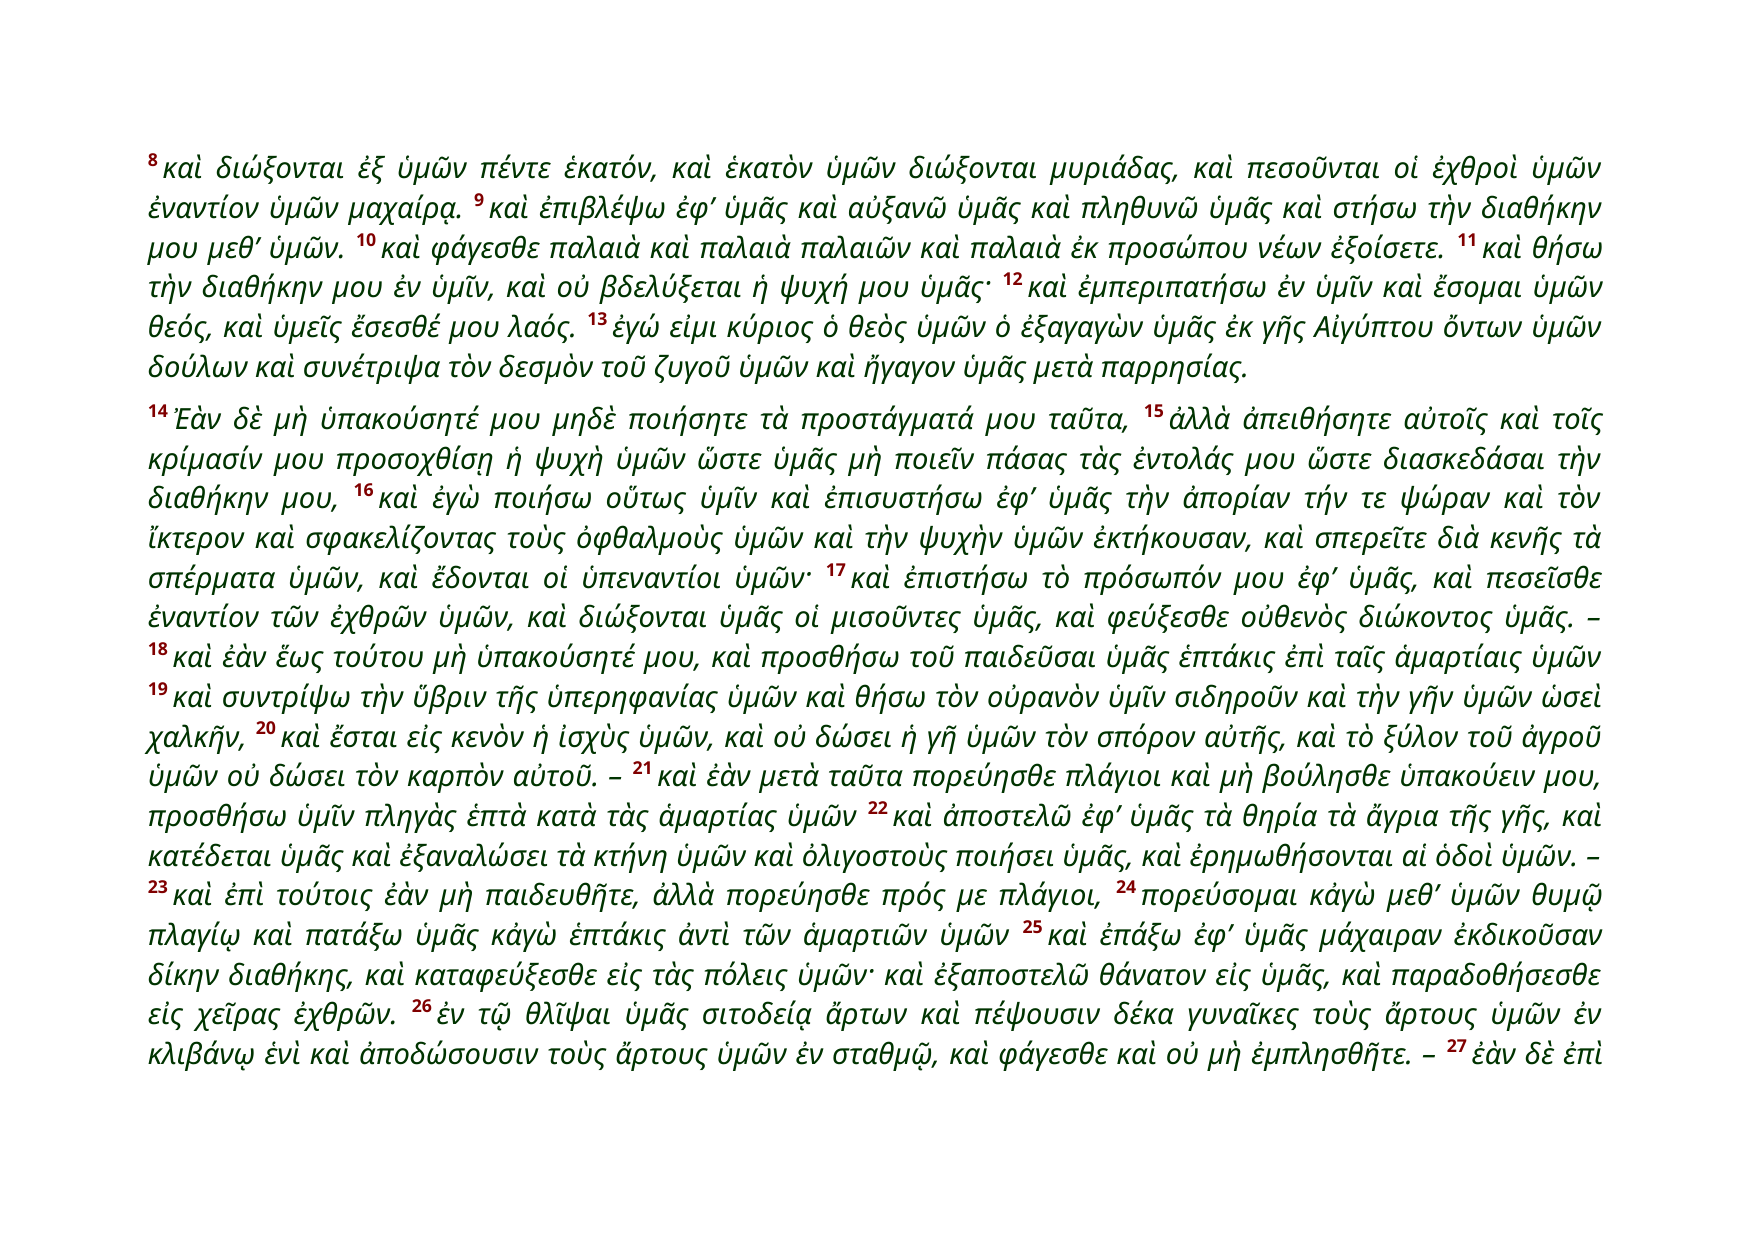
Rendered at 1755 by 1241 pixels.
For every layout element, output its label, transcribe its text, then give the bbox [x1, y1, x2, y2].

text 8 καὶ διώξονται ἐξ ὑμῶν πέντε ἑκατόν, καὶ ἑκατὸν ὑμῶν διώξονται μυριάδας, καὶ πεσοῦνται οἱ ἐχθροὶ ὑμῶν ἐναντίον ὑμῶν μαχαίρᾳ. 9 καὶ ἐπιβλέψω ἐφ’ ὑμᾶς καὶ αὐξανῶ ὑμᾶς καὶ πληθυνῶ ὑμᾶς καὶ στήσω τὴν διαθήκην μου μεθ’ ὑμῶν. 10 καὶ φάγεσθε παλαιὰ καὶ παλαιὰ παλαιῶν καὶ παλαιὰ ἐκ προσώπου νέων ἐξοίσετε. 11 καὶ θήσω τὴν διαθήκην μου ἐν ὑμῖν, καὶ οὐ βδελύξεται ἡ ψυχή μου ὑμᾶς· 12 καὶ ἐμπεριπατήσω ἐν ὑμῖν καὶ ἔσομαι ὑμῶν θεός, καὶ ὑμεῖς ἔσεσθέ μου λαός. 13 ἐγώ εἰμι κύριος ὁ θεὸς ὑμῶν ὁ ἐξαγαγὼν ὑμᾶς ἐκ γῆς Αἰγύπτου ὄντων ὑμῶν δούλων καὶ συνέτριψα τὸν δεσμὸν τοῦ ζυγοῦ ὑμῶν καὶ ἤγαγον ὑμᾶς μετὰ παρρησίας. [148, 148, 1606, 386]
text 14 Ἐὰν δὲ μὴ ὑπακούσητέ μου μηδὲ ποιήσητε τὰ προστάγματά μου ταῦτα, 15 ἀλλὰ ἀπειθήσητε αὐτοῖς καὶ τοῖς κρίμασίν μου προσοχθίσῃ ἡ ψυχὴ ὑμῶν ὥστε ὑμᾶς μὴ ποιεῖν πάσας τὰς ἐντολάς μου ὥστε διασκεδάσαι τὴν διαθήκην μου, 16 καὶ ἐγὼ ποιήσω οὕτως ὑμῖν καὶ ἐπισυστήσω ἐφ’ ὑμᾶς τὴν ἀπορίαν τήν τε ψώραν καὶ τὸν ἴκτερον καὶ σφακελίζοντας τοὺς ὀφθαλμοὺς ὑμῶν καὶ τὴν ψυχὴν ὑμῶν ἐκτήκουσαν, καὶ σπερεῖτε διὰ κενῆς τὰ σπέρματα ὑμῶν, καὶ ἔδονται οἱ ὑπεναντίοι ὑμῶν· 17 καὶ ἐπιστήσω τὸ πρόσωπόν μου ἐφ’ ὑμᾶς, καὶ πεσεῖσθε ἐναντίον τῶν ἐχθρῶν ὑμῶν, καὶ διώξονται ὑμᾶς οἱ μισοῦντες ὑμᾶς, καὶ φεύξεσθε οὐθενὸς διώκοντος ὑμᾶς. – 18 καὶ ἐὰν ἕως τούτου μὴ ὑπακούσητέ μου, καὶ προσθήσω τοῦ παιδεῦσαι ὑμᾶς ἑπτάκις ἐπὶ ταῖς ἁμαρτίαις ὑμῶν 19 καὶ συντρίψω τὴν ὕβριν τῆς ὑπερηφανίας ὑμῶν καὶ θήσω τὸν οὐρανὸν ὑμῖν σιδηροῦν καὶ τὴν γῆν ὑμῶν ὡσεὶ χαλκῆν, 20 καὶ ἔσται εἰς κενὸν ἡ ἰσχὺς ὑμῶν, καὶ οὐ δώσει ἡ γῆ ὑμῶν τὸν σπόρον αὐτῆς, καὶ τὸ ξύλον τοῦ ἀγροῦ ὑμῶν οὐ δώσει τὸν καρπὸν αὐτοῦ. – 21 καὶ ἐὰν μετὰ ταῦτα πορεύησθε πλάγιοι καὶ μὴ βούλησθε ὑπακούειν μου, προσθήσω ὑμῖν πληγὰς ἑπτὰ κατὰ τὰς ἁμαρτίας ὑμῶν 22 καὶ ἀποστελῶ ἐφ’ ὑμᾶς τὰ θηρία τὰ ἄγρια τῆς γῆς, καὶ κατέδεται ὑμᾶς καὶ ἐξαναλώσει τὰ κτήνη ὑμῶν καὶ ὀλιγοστοὺς ποιήσει ὑμᾶς, καὶ ἐρημωθήσονται αἱ ὁδοὶ ὑμῶν. – 23 καὶ ἐπὶ τούτοις ἐὰν μὴ παιδευθῆτε, ἀλλὰ πορεύησθε πρός με πλάγιοι, 24 πορεύσομαι κἀγὼ μεθ’ ὑμῶν θυμῷ πλαγίῳ καὶ πατάξω ὑμᾶς κἀγὼ ἑπτάκις ἀντὶ τῶν ἁμαρτιῶν ὑμῶν 25 καὶ ἐπάξω ἐφ’ ὑμᾶς μάχαιραν ἐκδικοῦσαν δίκην διαθήκης, καὶ καταφεύξεσθε εἰς τὰς πόλεις ὑμῶν· καὶ ἐξαποστελῶ θάνατον εἰς ὑμᾶς, καὶ παραδοθήσεσθε εἰς χεῖρας ἐχθρῶν. 26 ἐν τῷ θλῖψαι ὑμᾶς σιτοδείᾳ ἄρτων καὶ πέψουσιν δέκα γυναῖκες τοὺς ἄρτους ὑμῶν ἐν κλιβάνῳ ἑνὶ καὶ ἀποδώσουσιν τοὺς ἄρτους ὑμῶν ἐν σταθμῷ, καὶ φάγεσθε καὶ οὐ μὴ ἐμπλησθῆτε. – 27 ἐὰν δὲ ἐπὶ [148, 398, 1606, 1073]
